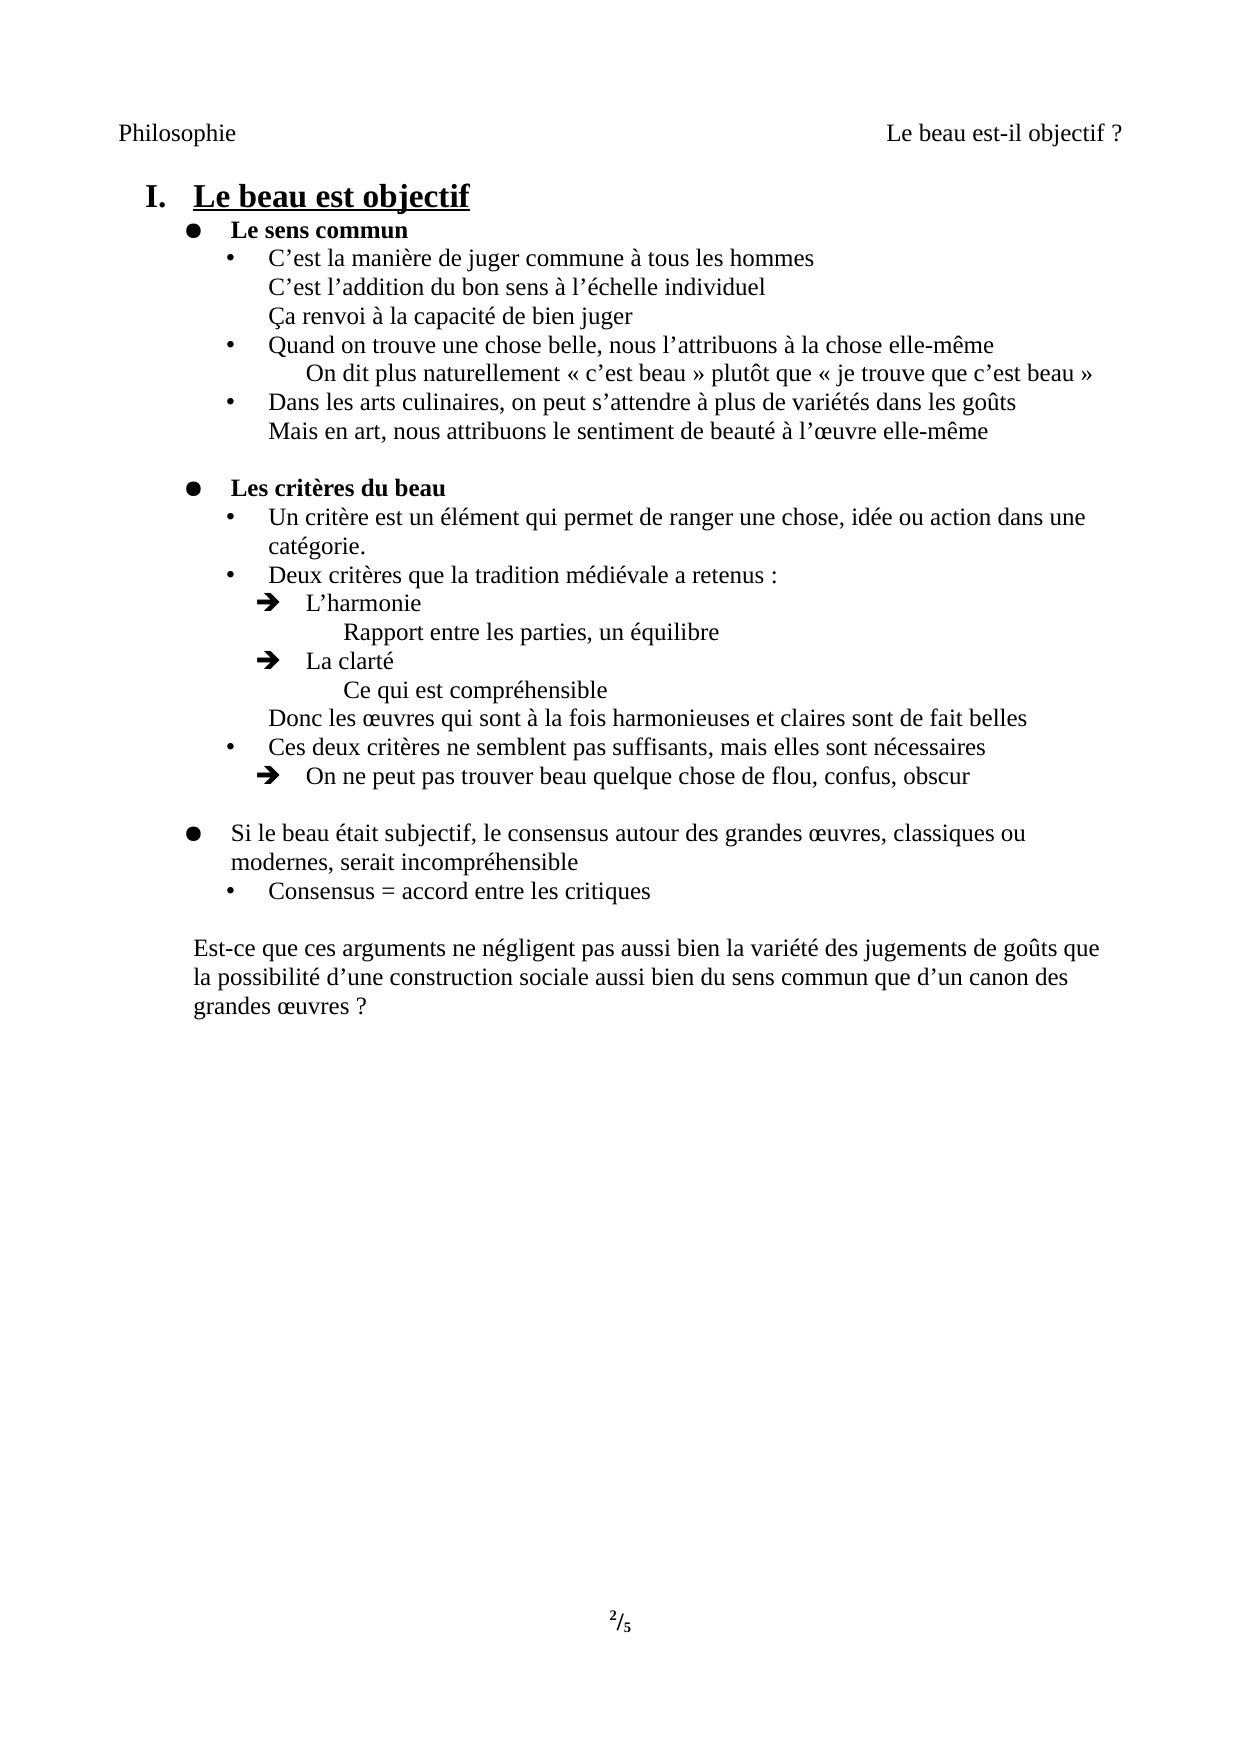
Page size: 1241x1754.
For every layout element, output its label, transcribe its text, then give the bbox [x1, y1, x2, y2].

list Consensus = accord entre les critiques [231, 876, 1122, 905]
list C’est l’addition du bon sens à l’échelle individuel [231, 272, 1122, 301]
list On ne peut pas trouver beau quelque chose de flou, confus, obscur [268, 761, 1122, 790]
list Mais en art, nous attribuons le sentiment de beauté à l’œuvre elle-même [231, 416, 1122, 445]
list Si le beau était subjectif, le consensus autour des grandes œuvres, classiques ou modernes, serait incompréhensible [193, 818, 1122, 876]
list Ces deux critères ne semblent pas suffisants, mais elles sont nécessaires [231, 732, 1122, 761]
list Le sens commun [193, 215, 1122, 243]
list Rapport entre les parties, un équilibre [306, 617, 1122, 646]
list La clarté [268, 646, 1122, 675]
list Le beau est objectif [156, 176, 1122, 215]
list Est-ce que ces arguments ne négligent pas aussi bien la variété des jugements de goûts que la possibilité d’une construction sociale aussi bien du sens commun que d’un canon des grandes œuvres ? [156, 933, 1122, 1020]
list Ça renvoi à la capacité de bien juger [231, 301, 1122, 330]
list C’est la manière de juger commune à tous les hommes [231, 243, 1122, 272]
list Dans les arts culinaires, on peut s’attendre à plus de variétés dans les goûts [231, 387, 1122, 416]
list Donc les œuvres qui sont à la fois harmonieuses et claires sont de fait belles [231, 703, 1122, 732]
list Quand on trouve une chose belle, nous l’attribuons à la chose elle-même [231, 330, 1122, 358]
list On dit plus naturellement « c’est beau » plutôt que « je trouve que c’est beau » [268, 358, 1122, 387]
list Les critères du beau [193, 473, 1122, 502]
list Ce qui est compréhensible [306, 675, 1122, 703]
list Deux critères que la tradition médiévale a retenus : [231, 560, 1122, 588]
list L’harmonie [268, 588, 1122, 617]
list Un critère est un élément qui permet de ranger une chose, idée ou action dans une catégorie. [231, 502, 1122, 560]
